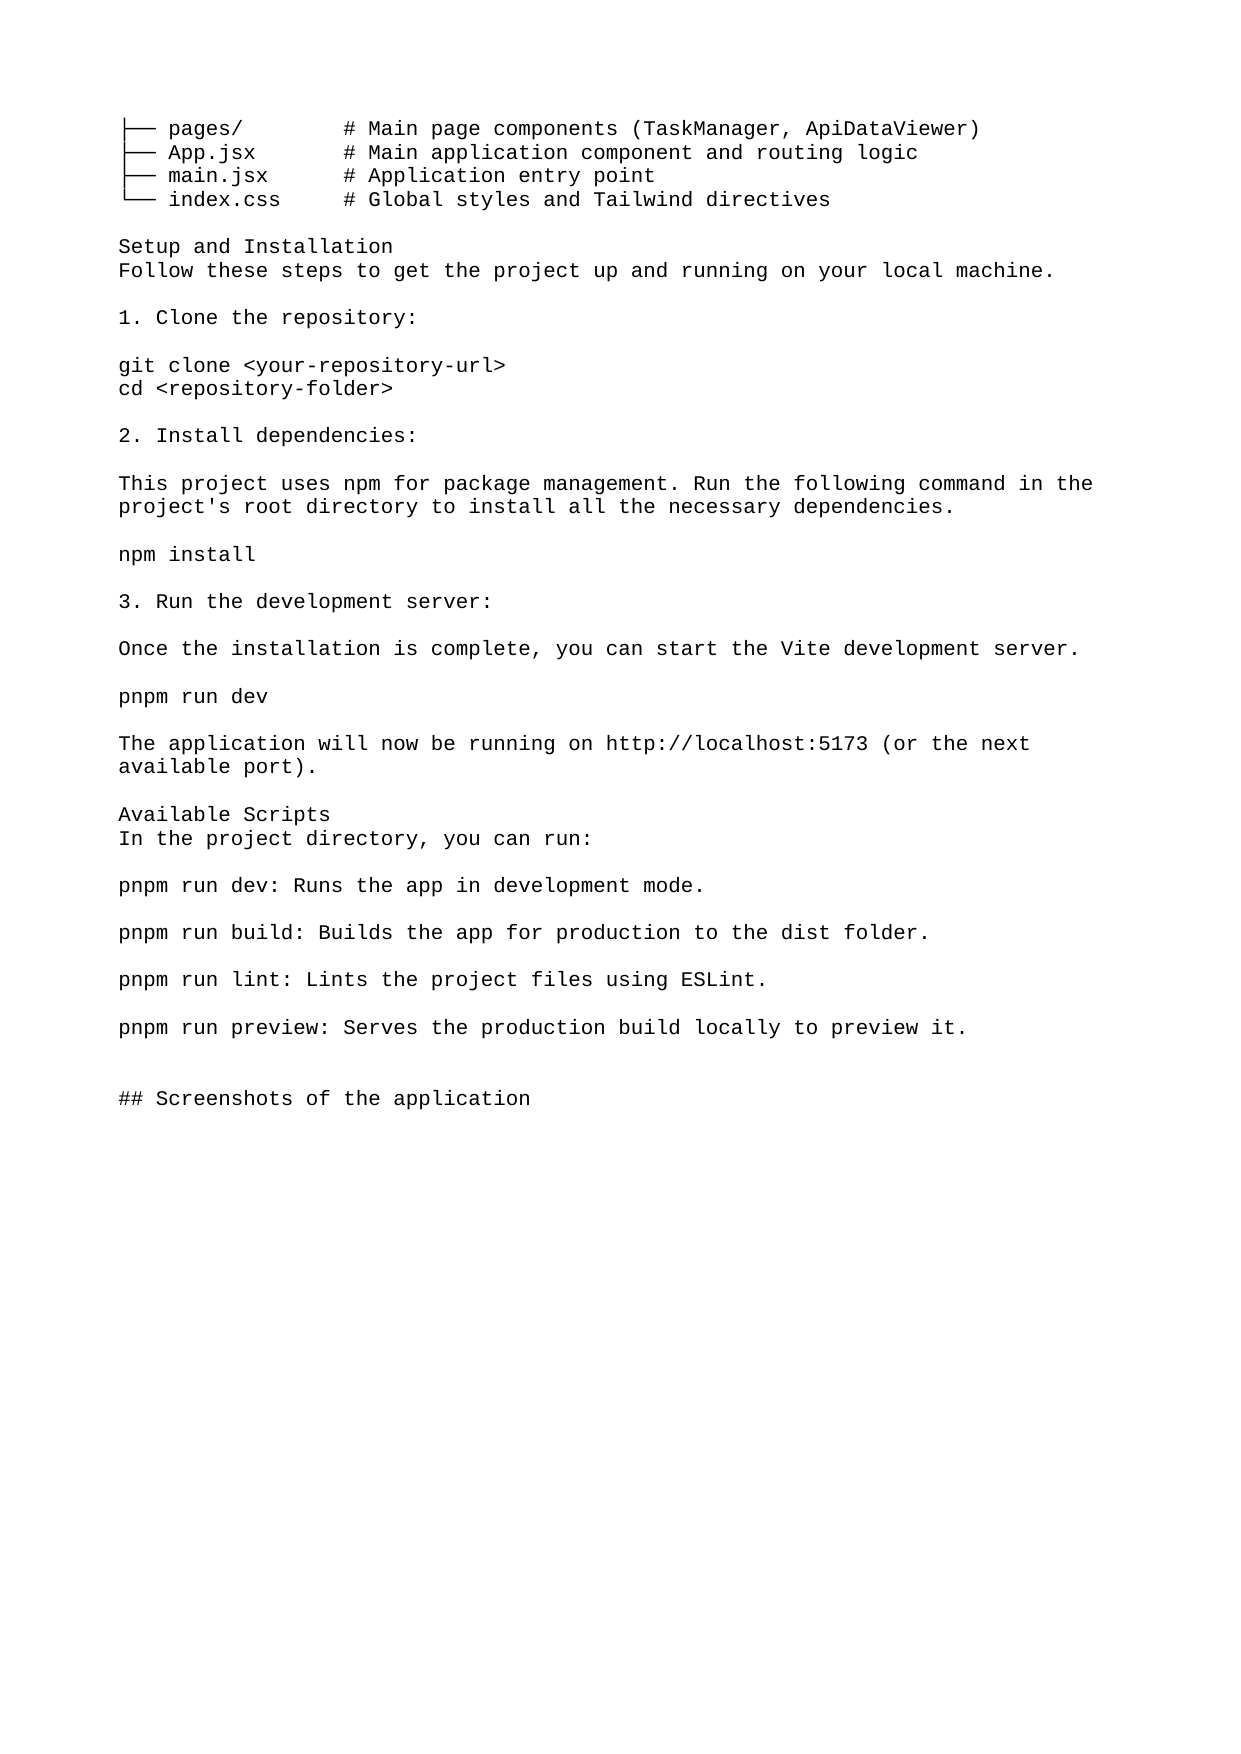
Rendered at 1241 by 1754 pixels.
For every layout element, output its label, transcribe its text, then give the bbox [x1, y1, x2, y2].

text pnpm run dev [118, 686, 1122, 709]
text pnpm run preview: Serves the production build locally to preview it. [118, 1017, 1122, 1040]
text 2. Install dependencies: [118, 426, 1122, 449]
text pnpm run lint: Lints the project files using ESLint. [118, 969, 1122, 993]
text The application will now be running on http://localhost:5173 (or the next available port). [118, 733, 1122, 780]
text pnpm run dev: Runs the app in development mode. [118, 875, 1122, 898]
text └── index.css # Global styles and Tailwind directives [118, 189, 1122, 213]
text Follow these steps to get the project up and running on your local machine. [118, 260, 1122, 284]
text This project uses npm for package management. Run the following command in the project's root directory to install all the necessary dependencies. [118, 473, 1122, 520]
text ## Screenshots of the application [118, 1088, 1122, 1111]
text In the project directory, you can run: [118, 827, 1122, 851]
text 1. Clone the repository: [118, 307, 1122, 331]
text ├── main.jsx # Application entry point [118, 165, 1122, 189]
text Available Scripts [118, 804, 1122, 827]
text Setup and Installation [118, 236, 1122, 260]
text ├── pages/ # Main page components (TaskManager, ApiDataViewer) [118, 118, 1122, 142]
text 3. Run the development server: [118, 591, 1122, 615]
text git clone <your-repository-url> [118, 354, 1122, 378]
text Once the installation is complete, you can start the Vite development server. [118, 638, 1122, 662]
text cd <repository-folder> [118, 378, 1122, 402]
text pnpm run build: Builds the app for production to the dist folder. [118, 922, 1122, 946]
text npm install [118, 544, 1122, 567]
text ├── App.jsx # Main application component and routing logic [125, 142, 1122, 165]
